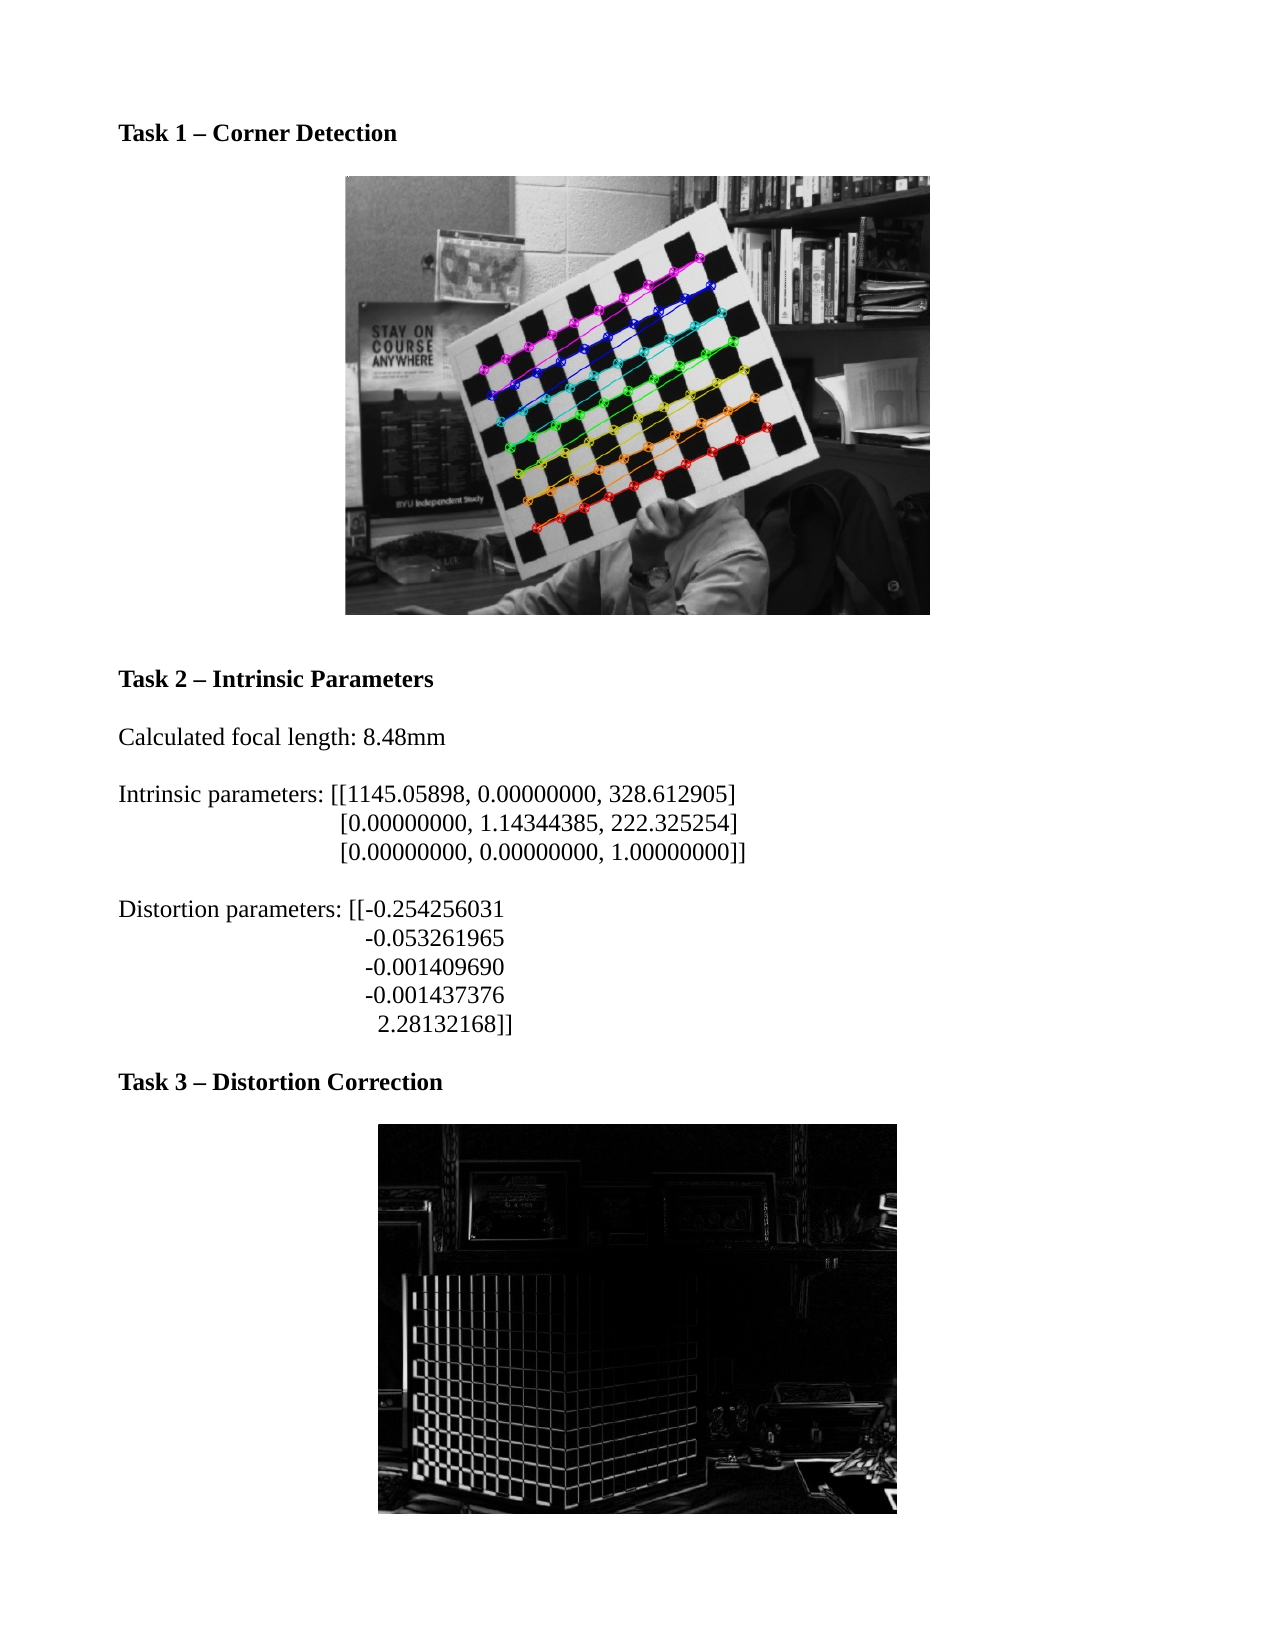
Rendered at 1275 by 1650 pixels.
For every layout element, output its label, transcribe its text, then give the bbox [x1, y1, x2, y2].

text Calculated focal length: 8.48mm [118, 722, 1157, 751]
text Distortion parameters: [[-0.254256031 [118, 894, 1157, 923]
text -0.001437376 [118, 981, 1157, 1009]
text Task 2 – Intrinsic Parameters [118, 664, 1157, 693]
text Intrinsic parameters: [[1145.05898, 0.00000000, 328.612905] [118, 779, 1157, 808]
text [0.00000000, 1.14344385, 222.325254] [118, 808, 1157, 837]
text Task 1 – Corner Detection [118, 118, 1157, 147]
picture [345, 176, 930, 615]
text Task 3 – Distortion Correction [118, 1067, 1157, 1096]
text -0.001409690 [118, 952, 1157, 981]
picture [378, 1124, 897, 1514]
text 2.28132168]] [118, 1009, 1157, 1038]
text [0.00000000, 0.00000000, 1.00000000]] [118, 837, 1157, 866]
text -0.053261965 [118, 923, 1157, 952]
